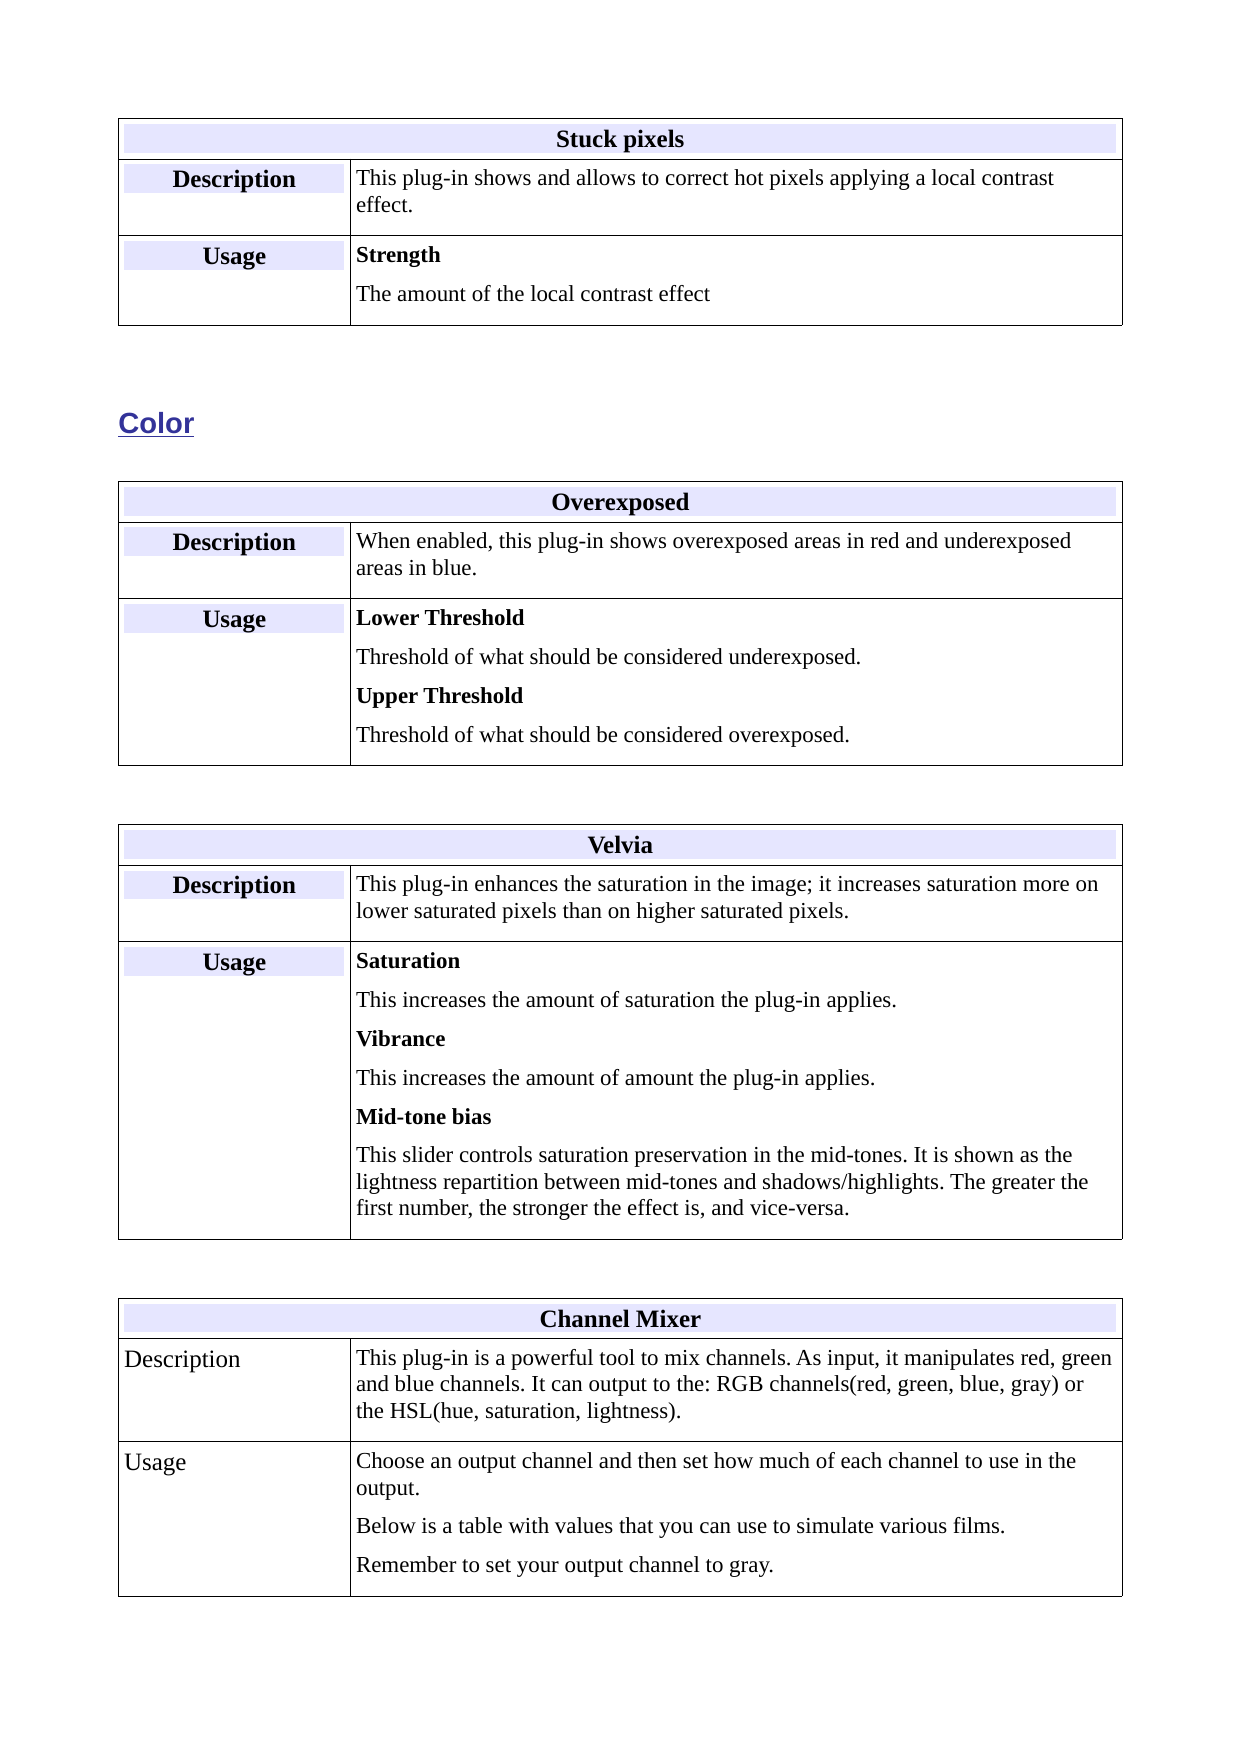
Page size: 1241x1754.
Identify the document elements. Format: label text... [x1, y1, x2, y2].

table_cell When enabled, this plug-in shows overexposed areas in red and underexposed areas in blue. [351, 523, 1122, 598]
subtitle Color [118, 406, 1122, 440]
table_cell Usage [119, 1442, 350, 1596]
table_cell Description [119, 1339, 350, 1441]
table_cell Description [119, 866, 350, 941]
table_cell Lower Threshold Threshold of what should be considered underexposed. Upper Threshold Threshold of what should be considered overexposed. [351, 599, 1122, 765]
table_header Velvia [119, 825, 1122, 865]
table_cell This plug-in is a powerful tool to mix channels. As input, it manipulates red, green and blue channels. It can output to the: RGB channels(red, green, blue, gray) or the HSL(hue, saturation, lightness). [351, 1339, 1122, 1441]
table_cell Strength The amount of the local contrast effect [351, 236, 1122, 324]
table_cell This plug-in shows and allows to correct hot pixels applying a local contrast effect. [351, 160, 1122, 235]
table_cell Saturation This increases the amount of saturation the plug-in applies. Vibrance This increases the amount of amount the plug-in applies. Mid-tone bias This slider controls saturation preservation in the mid-tones. It is shown as the lightness repartition between mid-tones and shadows/highlights. The greater the first number, the stronger the effect is, and vice-versa. [351, 942, 1122, 1239]
table_header Channel Mixer [119, 1299, 1122, 1338]
table_cell Description [119, 160, 350, 235]
table_header Overexposed [119, 482, 1122, 522]
table_header Stuck pixels [119, 119, 1122, 158]
table_cell Description [119, 523, 350, 598]
table_cell Choose an output channel and then set how much of each channel to use in the output. Below is a table with values that you can use to simulate various films. Remember to set your output channel to gray. [351, 1442, 1122, 1596]
table_cell Usage [119, 236, 350, 324]
table_cell Usage [119, 942, 350, 1239]
table_cell Usage [119, 599, 350, 765]
table_cell This plug-in enhances the saturation in the image; it increases saturation more on lower saturated pixels than on higher saturated pixels. [351, 866, 1122, 941]
